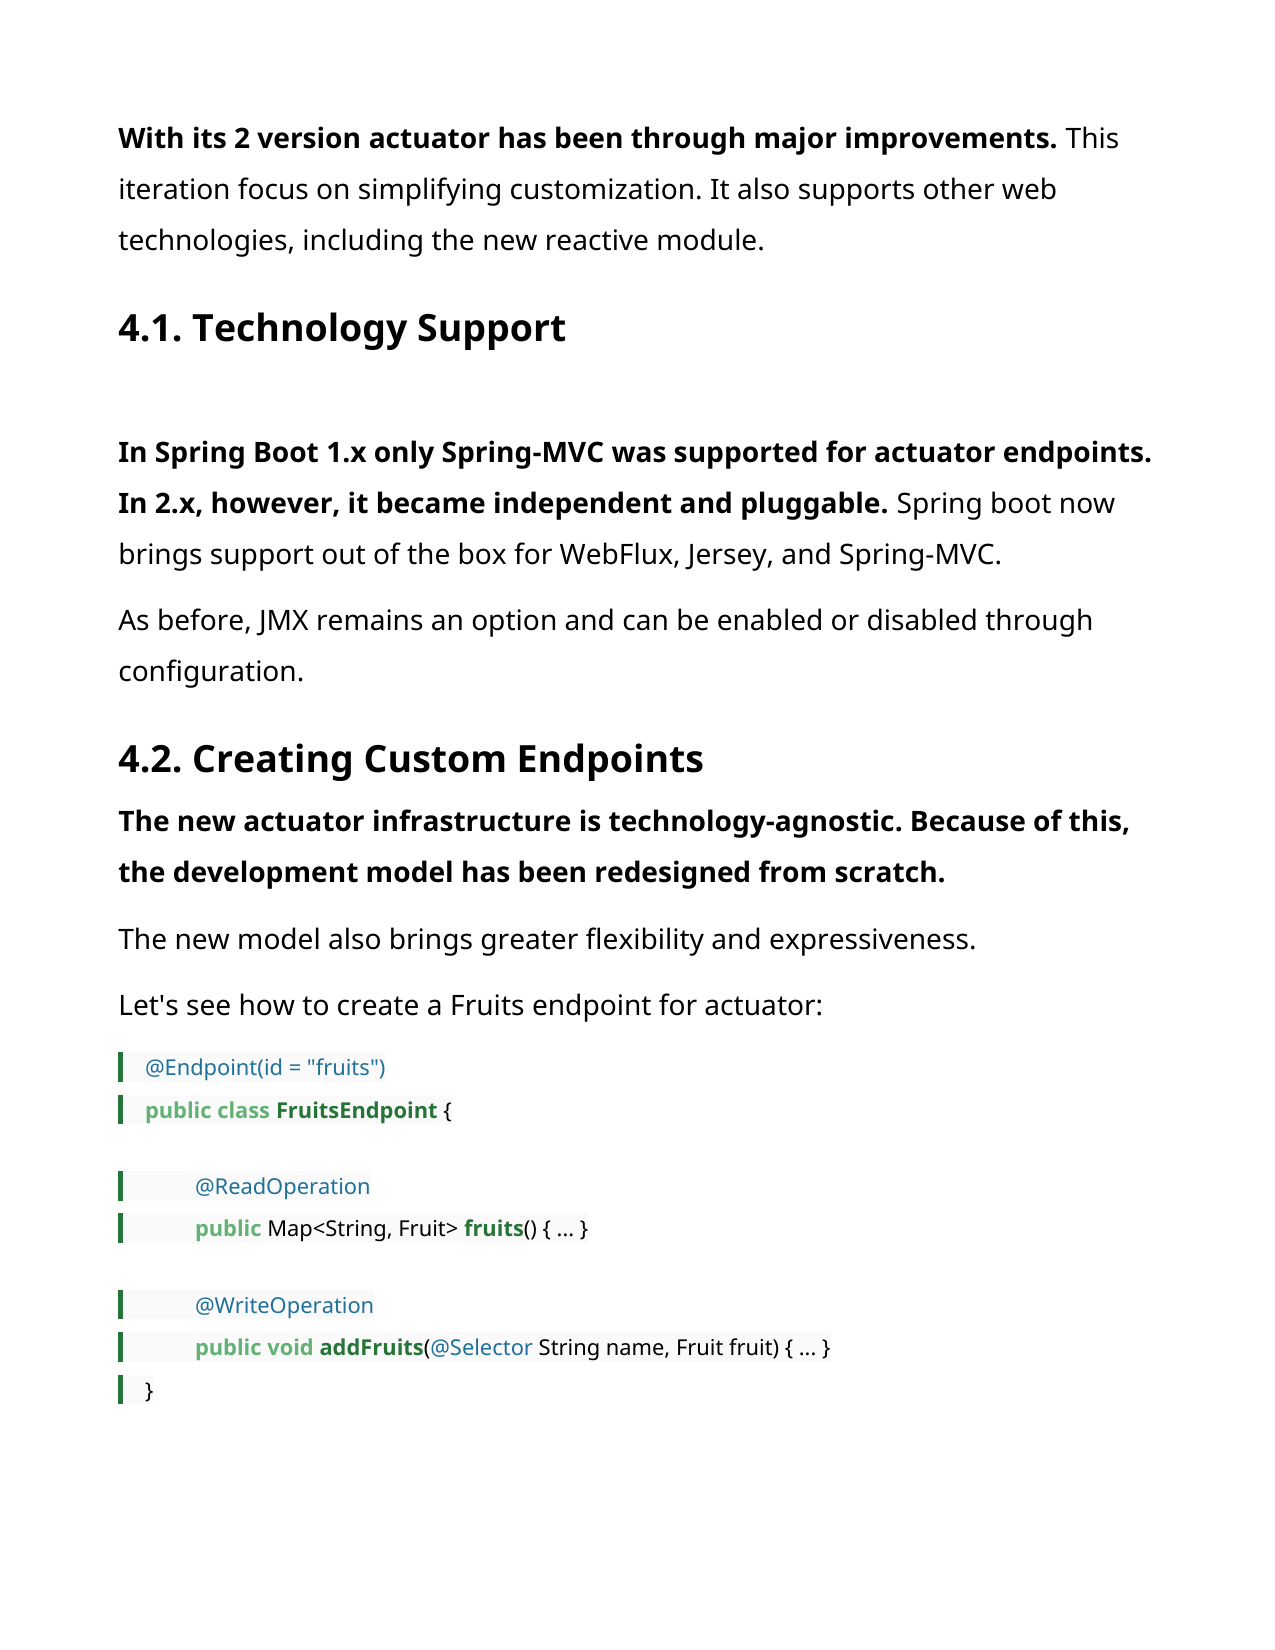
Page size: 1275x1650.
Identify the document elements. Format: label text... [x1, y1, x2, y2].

text public Map<String, Fruit> fruits() { ... } [123, 1213, 1157, 1243]
text public void addFruits(@Selector String name, Fruit fruit) { ... } [123, 1332, 1157, 1362]
text With its 2 version actuator has been through major improvements. This iteration focus on simplifying customization. It also supports other web technologies, including the new reactive module. [118, 118, 1157, 258]
text In Spring Boot 1.x only Spring-MVC was supported for actuator endpoints. In 2.x, however, it became independent and pluggable. Spring boot now brings support out of the box for WebFlux, Jersey, and Spring-MVC. [118, 432, 1157, 572]
text } [118, 1374, 1157, 1404]
text public class FruitsEndpoint { [118, 1094, 1157, 1124]
text Let's see how to create a Fruits endpoint for actuator: [118, 986, 1157, 1024]
text As before, JMX remains an option and can be enabled or disabled through configuration. [118, 601, 1157, 690]
text @Endpoint(id = "fruits") [123, 1052, 1157, 1082]
text The new actuator infrastructure is technology-agnostic. Because of this, the development model has been redesigned from scratch. [118, 801, 1157, 891]
text The new model also brings greater flexibility and expressiveness. [118, 919, 1157, 957]
text @WriteOperation [118, 1289, 1157, 1319]
text @ReadOperation [123, 1171, 1157, 1201]
subtitle 4.1. Technology Support [118, 301, 1157, 352]
subtitle 4.2. Creating Custom Endpoints [118, 733, 1157, 784]
